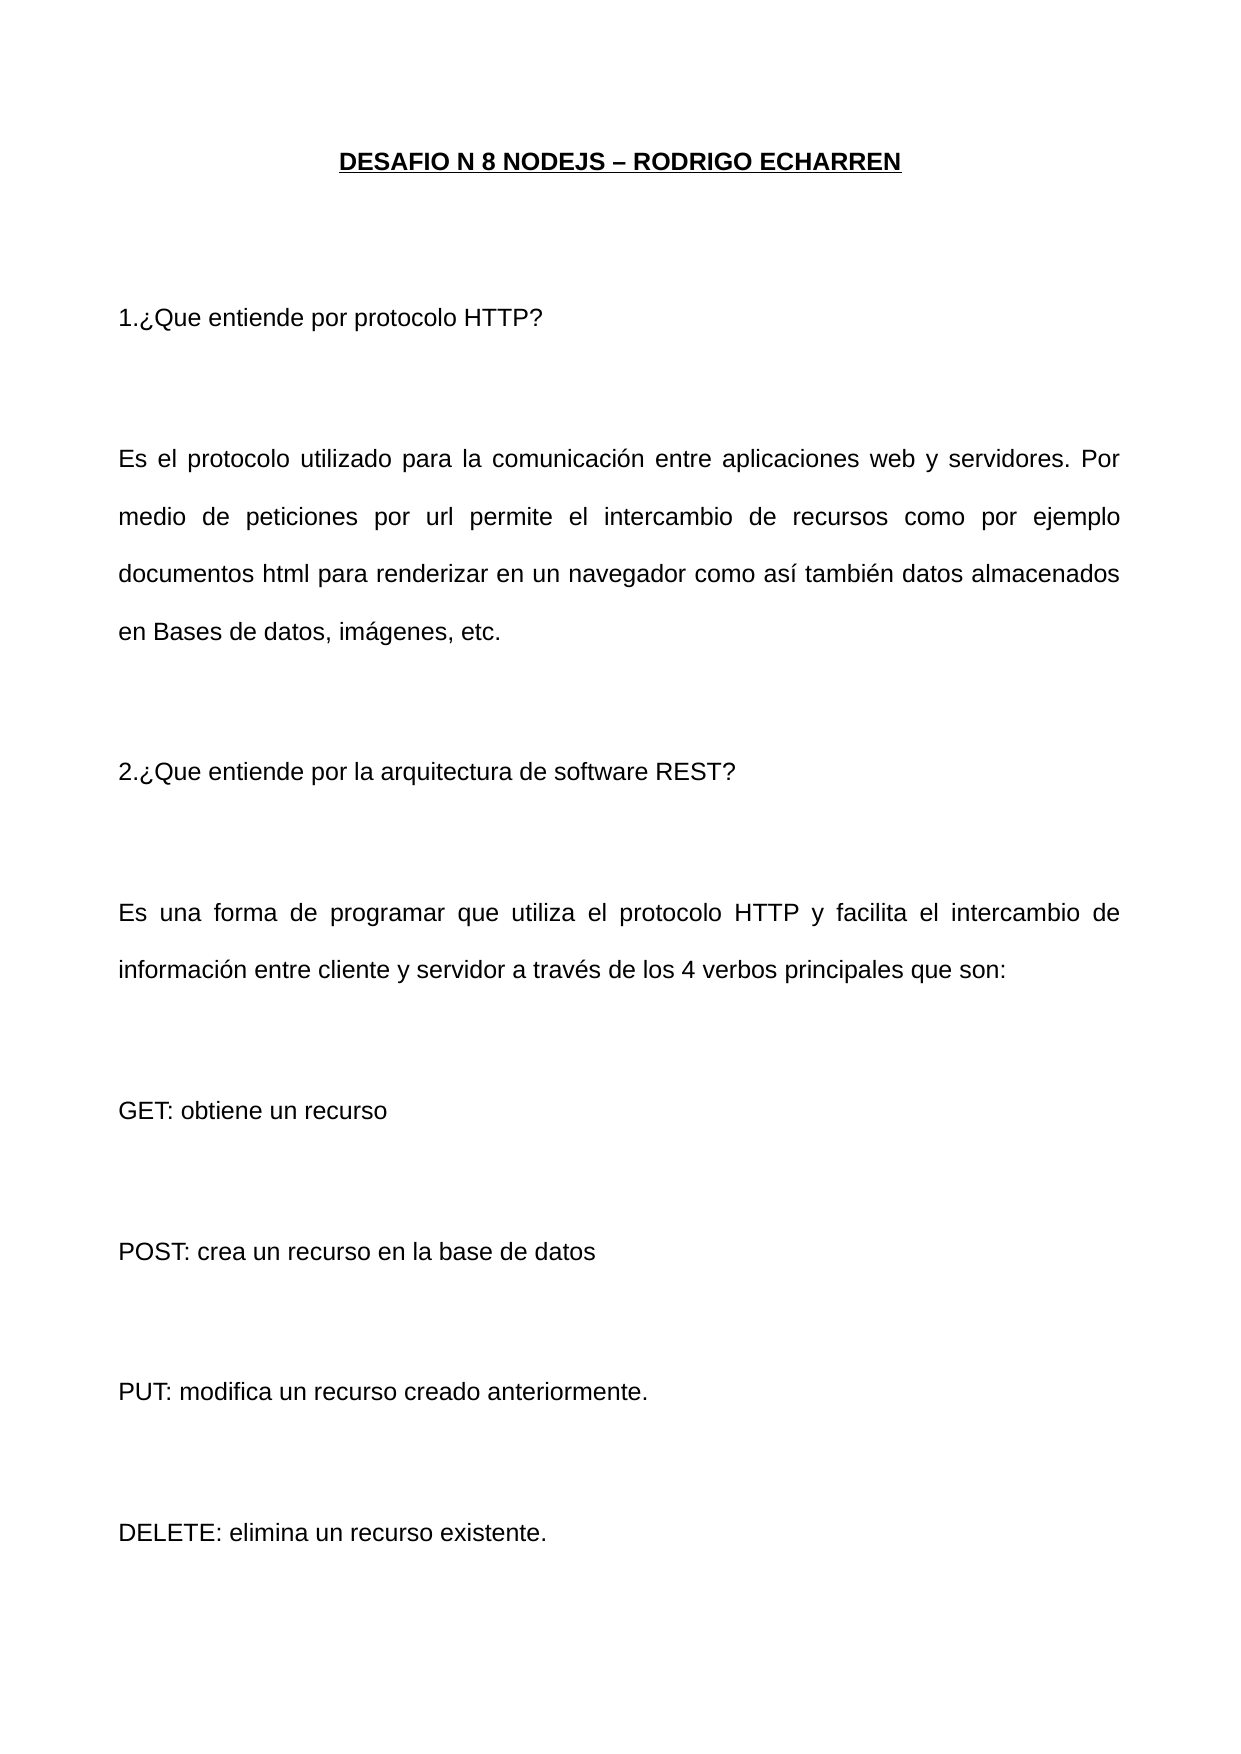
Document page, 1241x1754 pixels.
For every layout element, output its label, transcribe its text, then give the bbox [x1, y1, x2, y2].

text PUT: modifica un recurso creado anteriormente. [118, 1377, 1122, 1406]
text GET: obtiene un recurso [118, 1096, 1122, 1125]
text DELETE: elimina un recurso existente. [118, 1518, 1122, 1547]
text Es el protocolo utilizado para la comunicación entre aplicaciones web y servidores. Por medio de peticiones por url permite el intercambio de recursos como por ejemplo documentos html para renderizar en un navegador como así también datos almacenados en Bases de datos, imágenes, etc. [118, 444, 1122, 645]
text Es una forma de programar que utiliza el protocolo HTTP y facilita el intercambio de información entre cliente y servidor a través de los 4 verbos principales que son: [118, 898, 1122, 984]
list ¿Que entiende por la arquitectura de software REST? [118, 757, 1122, 786]
list ¿Que entiende por protocolo HTTP? [118, 303, 1122, 332]
text DESAFIO N 8 NODEJS – RODRIGO ECHARREN [118, 147, 1122, 176]
text POST: crea un recurso en la base de datos [118, 1237, 1122, 1265]
